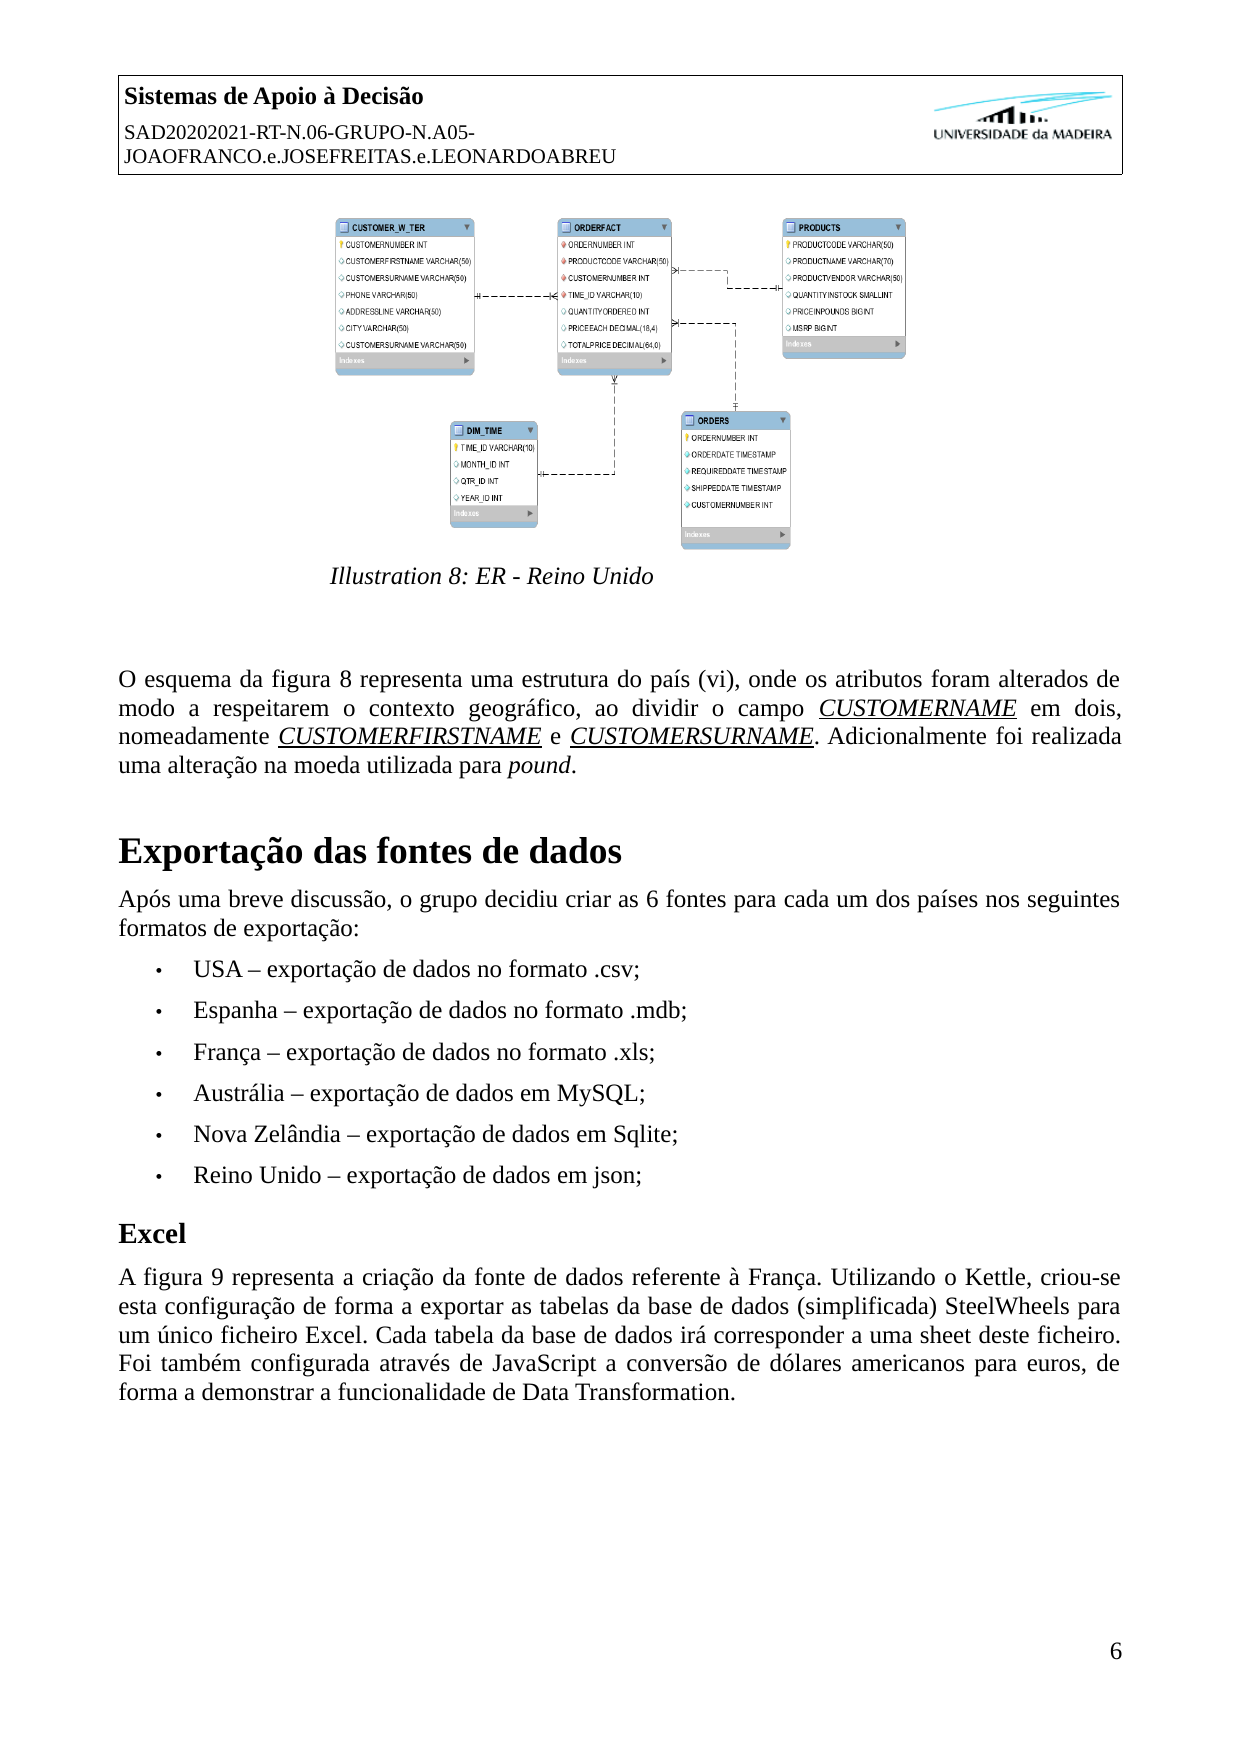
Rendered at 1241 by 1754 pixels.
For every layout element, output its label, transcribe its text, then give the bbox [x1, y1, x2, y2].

list Austrália – exportação de dados em MySQL; [156, 1078, 1122, 1107]
subtitle Exportação das fontes de dados [118, 828, 1122, 872]
text Após uma breve discussão, o grupo decidiu criar as 6 fontes para cada um dos países nos seguintes formatos de exportação: [118, 884, 1122, 942]
list Espanha – exportação de dados no formato .mdb; [156, 995, 1122, 1024]
picture [919, 80, 1120, 146]
list França – exportação de dados no formato .xls; [156, 1037, 1122, 1065]
list Nova Zelândia – exportação de dados em Sqlite; [156, 1119, 1122, 1148]
text O esquema da figura 8 representa uma estrutura do país (vi), onde os atributos foram alterados de modo a respeitarem o contexto geográfico, ao dividir o campo CUSTOMERNAME em dois, nomeadamente CUSTOMERFIRSTNAME e CUSTOMERSURNAME. Adicionalmente foi realizada uma alteração na moeda utilizada para pound. [118, 664, 1122, 779]
text Illustration 8: ER - Reino Unido [329, 556, 911, 590]
list Reino Unido – exportação de dados em json; [156, 1160, 1122, 1189]
picture [329, 210, 911, 556]
subtitle Excel [118, 1216, 1122, 1250]
text A figura 9 representa a criação da fonte de dados referente à França. Utilizando o Kettle, criou-se esta configuração de forma a exportar as tabelas da base de dados (simplificada) SteelWheels para um único ficheiro Excel. Cada tabela da base de dados irá corresponder a uma sheet deste ficheiro. Foi também configurada através de JavaScript a conversão de dólares americanos para euros, de forma a demonstrar a funcionalidade de Data Transformation. [118, 1262, 1122, 1406]
list USA – exportação de dados no formato .csv; [156, 954, 1122, 983]
